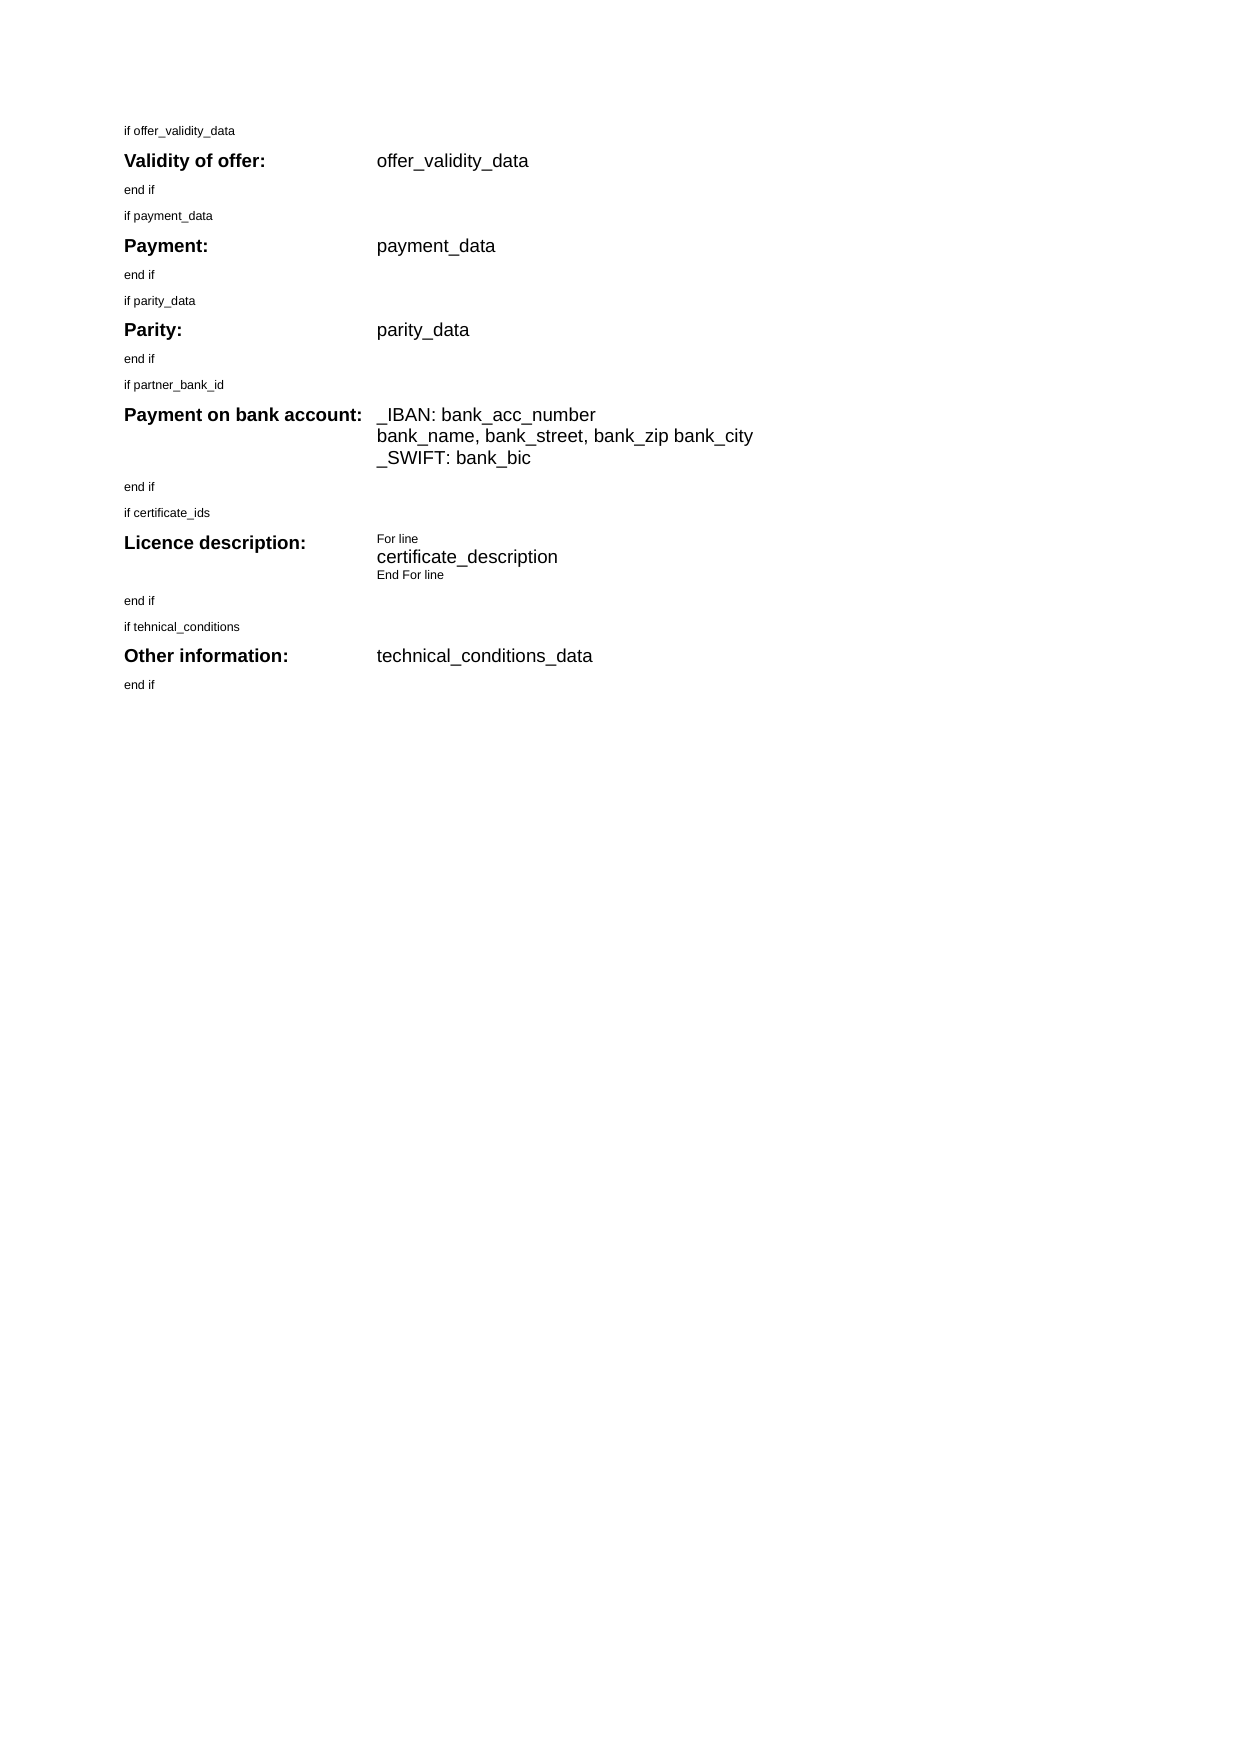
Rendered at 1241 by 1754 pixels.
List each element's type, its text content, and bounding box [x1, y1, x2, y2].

table_cell if payment_data [118, 203, 1122, 229]
table_cell _IBAN: bank_acc_number bank_name, bank_street, bank_zip bank_city _SWIFT: bank_bic [371, 398, 1122, 474]
table_cell if tehnical_conditions [118, 614, 1122, 639]
table_header if partner_bank_id [118, 372, 1122, 398]
table_header if offer_validity_data [118, 118, 1122, 144]
table_cell Payment on bank account: [118, 398, 371, 474]
table_cell offer_validity_data [371, 144, 1122, 177]
table_cell Parity: [118, 313, 371, 346]
table_cell Validity of offer: [118, 144, 371, 177]
table_cell end if [118, 588, 1122, 613]
table_cell technical_conditions_data [371, 639, 1122, 672]
table_cell end if [118, 177, 1122, 203]
table_cell end if [118, 474, 1122, 500]
table_header if certificate_ids [118, 500, 1122, 526]
table_cell Licence description: [118, 526, 371, 588]
table_cell Payment: [118, 229, 371, 262]
table_cell end if [118, 346, 1122, 372]
table_cell end if [118, 262, 1122, 287]
table_cell if parity_data [118, 288, 1122, 313]
table_cell For line certificate_description End For line [371, 526, 1122, 588]
table_cell Other information: [118, 639, 371, 672]
table_cell payment_data [371, 229, 1122, 262]
table_cell end if [118, 672, 1122, 698]
table_cell parity_data [371, 313, 1122, 346]
